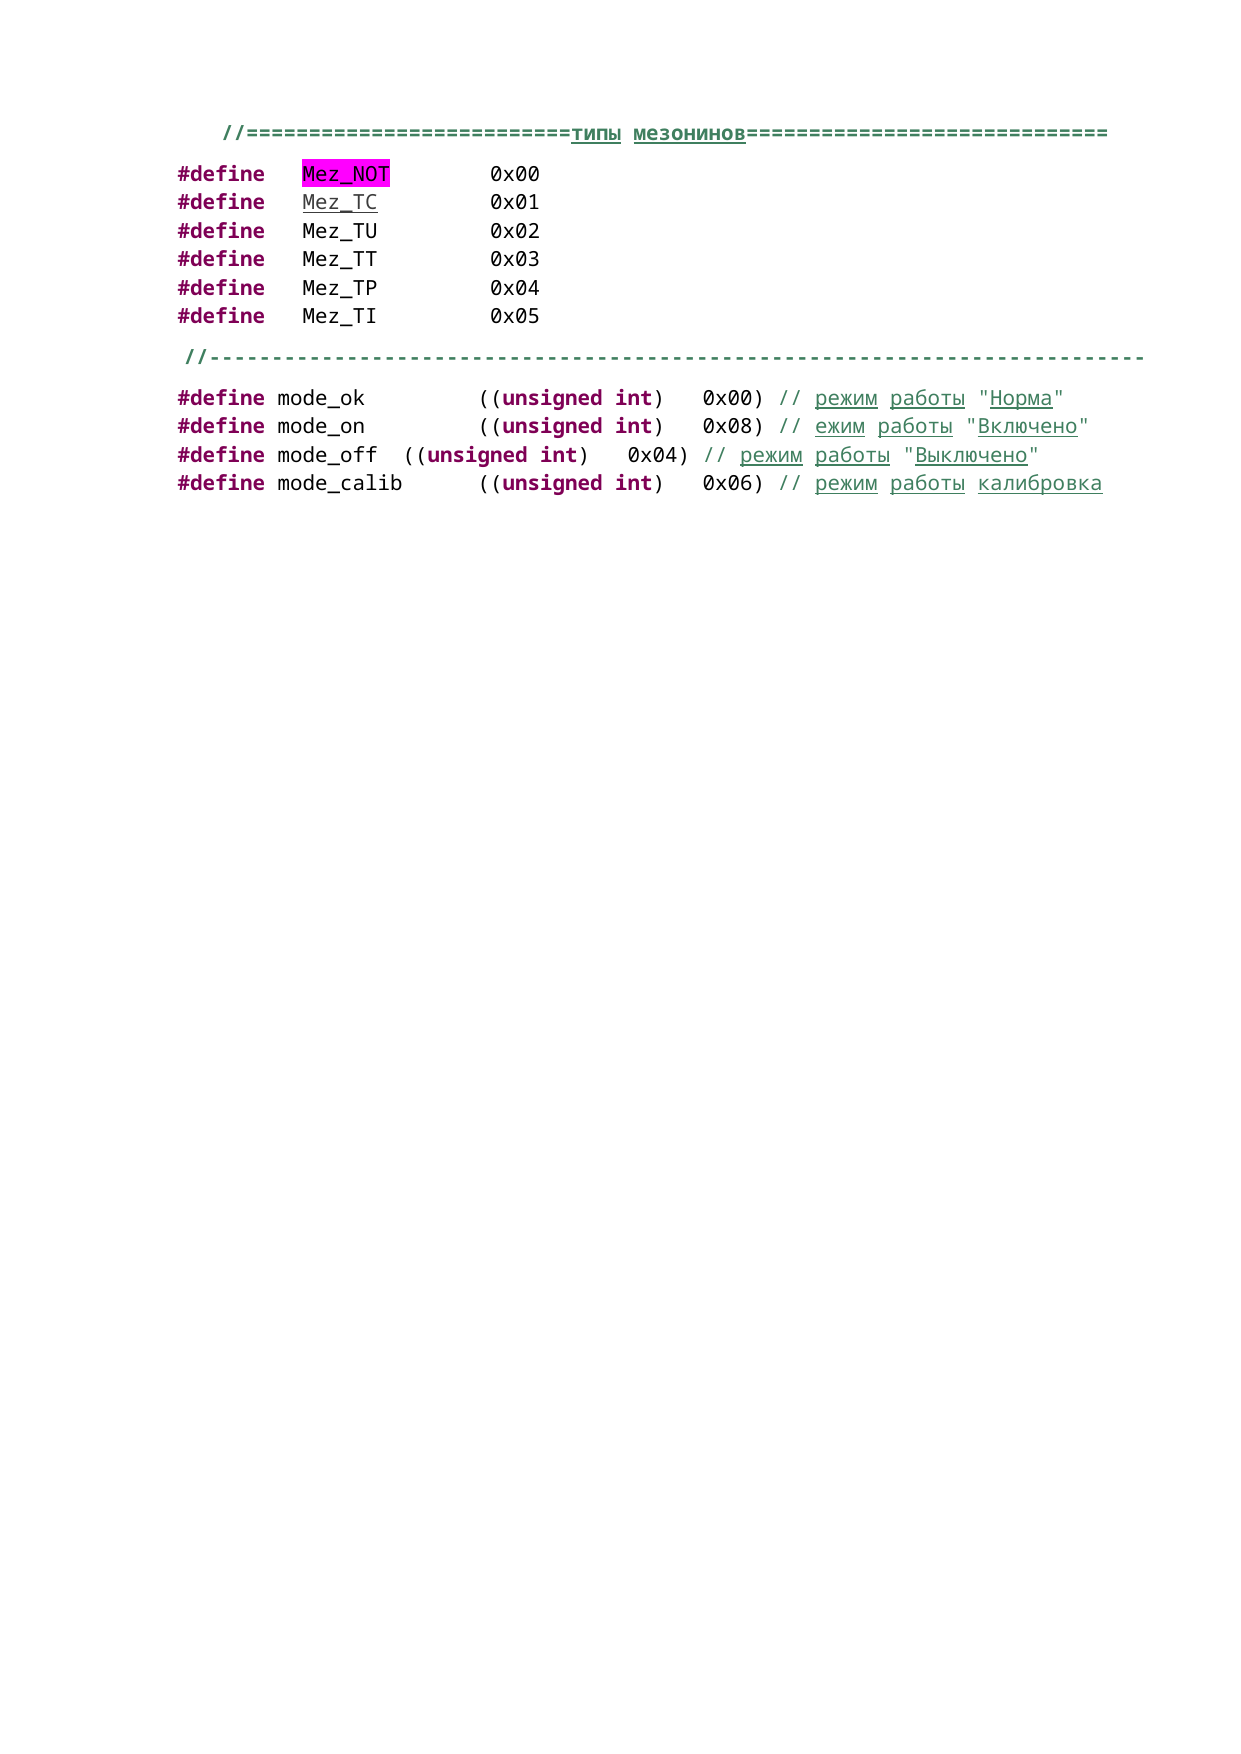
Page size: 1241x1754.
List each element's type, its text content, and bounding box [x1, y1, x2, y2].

text //==========================типы мезонинов============================= [177, 118, 1152, 147]
text #define mode_on ((unsigned int) 0x08) // ежим работы "Включено" [177, 412, 1152, 440]
text #define Mez_TI 0x05 [177, 301, 1152, 330]
text #define Mez_NOT 0x00 [177, 159, 1152, 187]
text #define Mez_TP 0x04 [177, 273, 1152, 301]
text #define Mez_TU 0x02 [177, 216, 1152, 244]
text #define mode_ok ((unsigned int) 0x00) // режим работы "Норма" [177, 383, 1152, 412]
text #define Mez_TT 0x03 [177, 244, 1152, 273]
text #define Mez_TC 0x01 [177, 187, 1152, 216]
text //--------------------------------------------------------------------------- [177, 342, 1152, 371]
text #define mode_calib ((unsigned int) 0x06) // режим работы калибровка [177, 468, 1152, 497]
text #define mode_off ((unsigned int) 0x04) // режим работы "Выключено" [177, 440, 1152, 468]
